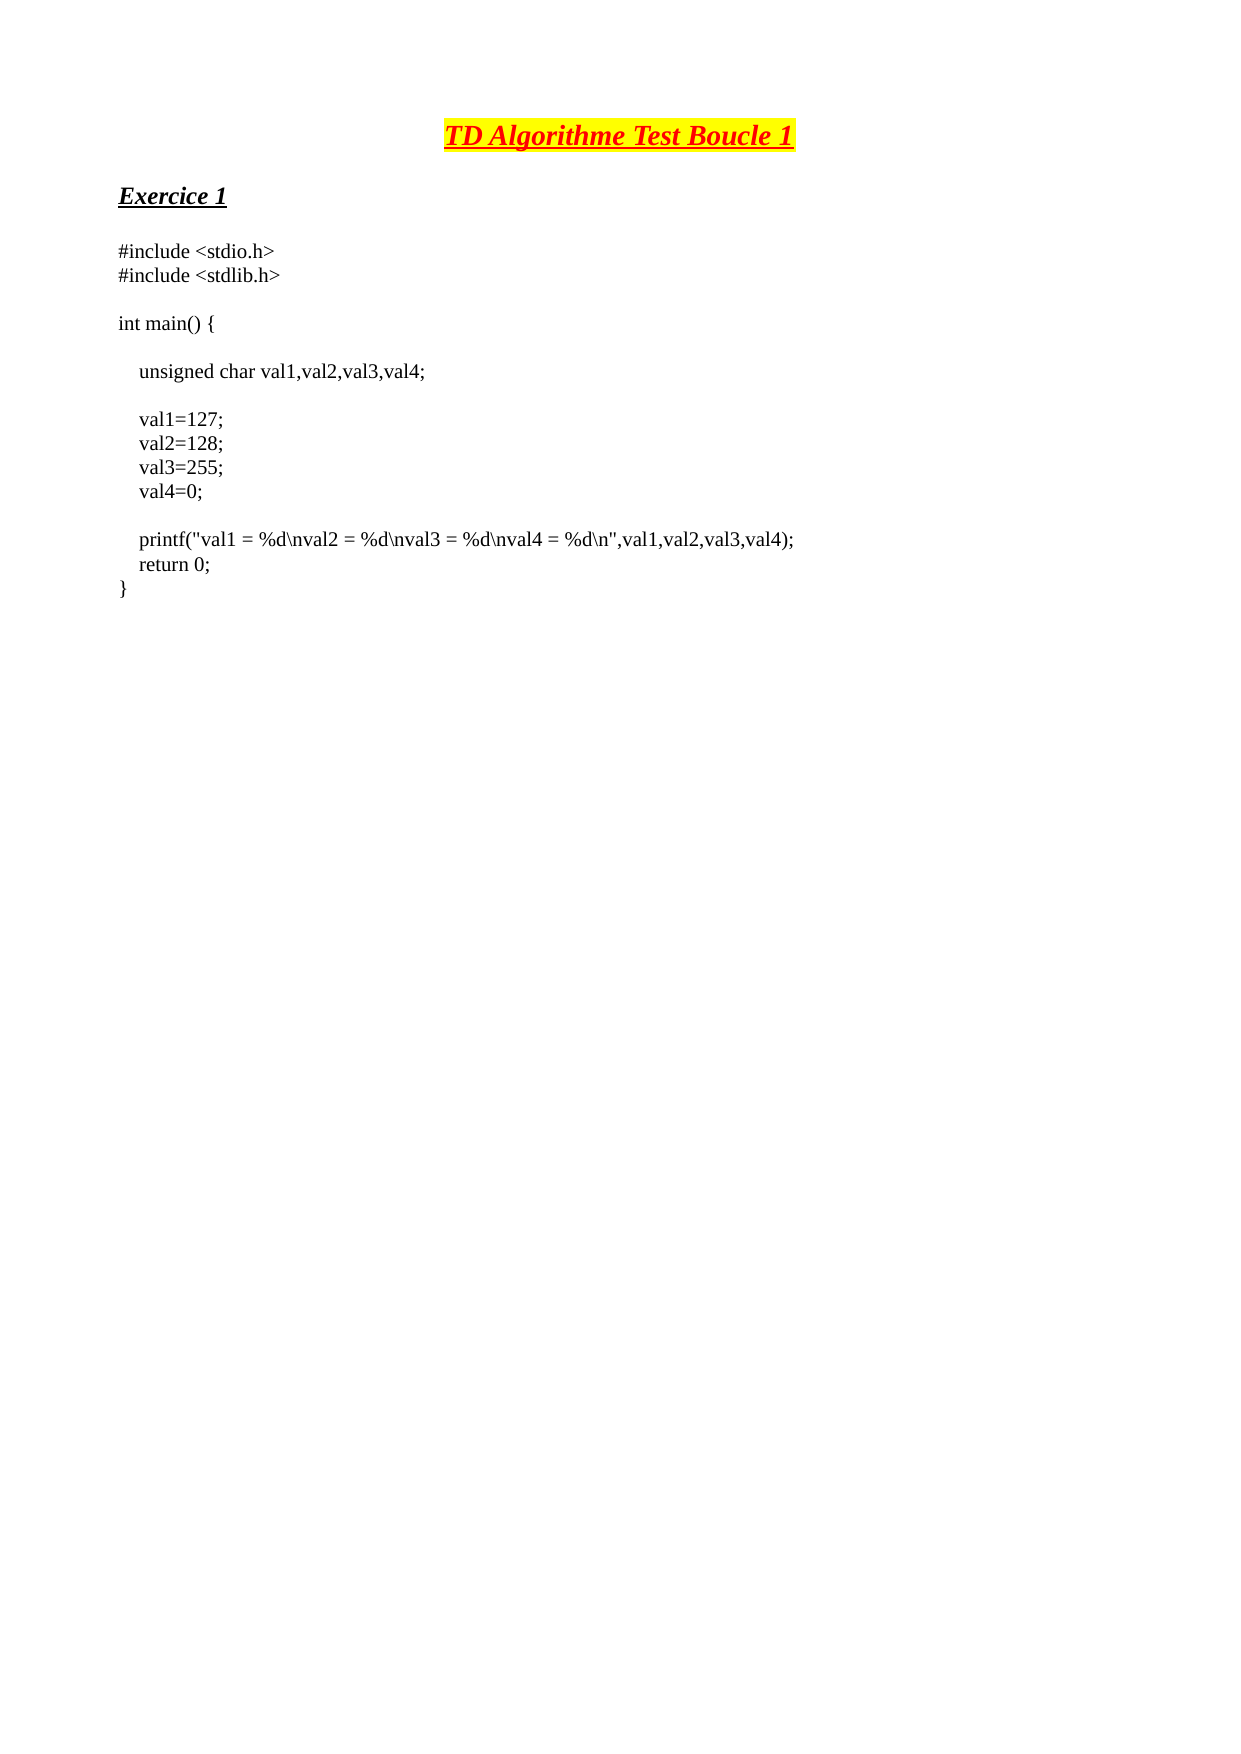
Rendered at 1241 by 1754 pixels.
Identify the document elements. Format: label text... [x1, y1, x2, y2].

text } [118, 576, 1122, 599]
text Exercice 1 [118, 181, 1122, 210]
text val1=127; [118, 407, 1122, 431]
text unsigned char val1,val2,val3,val4; [118, 359, 1122, 383]
text #include <stdlib.h> [118, 263, 1122, 287]
text val4=0; [118, 479, 1122, 503]
text return 0; [118, 551, 1122, 576]
text val2=128; [118, 431, 1122, 455]
text val3=255; [118, 455, 1122, 479]
text #include <stdio.h> [118, 239, 1122, 263]
text int main() { [118, 311, 1122, 335]
text printf("val1 = %d\nval2 = %d\nval3 = %d\nval4 = %d\n",val1,val2,val3,val4); [118, 527, 1122, 551]
